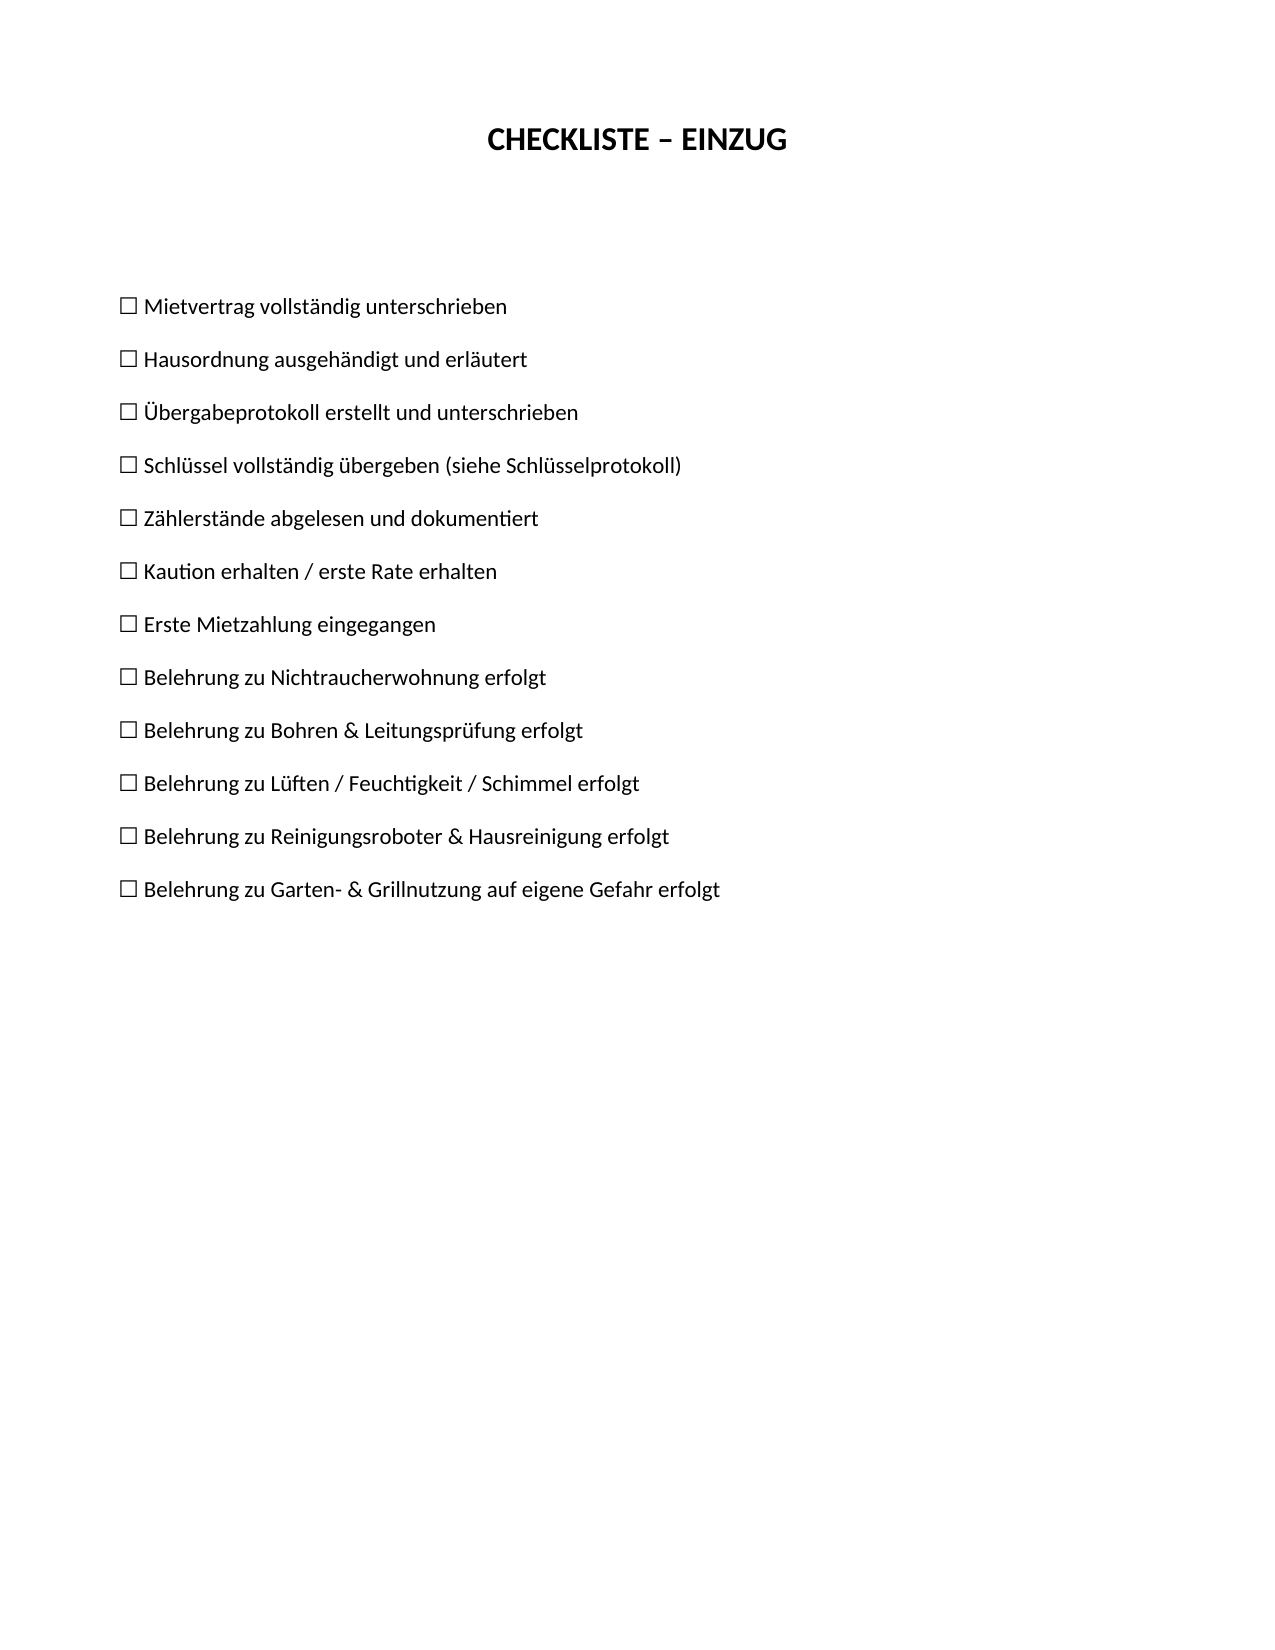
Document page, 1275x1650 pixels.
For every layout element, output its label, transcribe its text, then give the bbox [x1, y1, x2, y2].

text ☐ Belehrung zu Nichtraucherwohnung erfolgt [118, 663, 1157, 691]
text ☐ Belehrung zu Reinigungsroboter & Hausreinigung erfolgt [118, 822, 1157, 850]
text ☐ Belehrung zu Lüften / Feuchtigkeit / Schimmel erfolgt [118, 769, 1157, 797]
text ☐ Zählerstände abgelesen und dokumentiert [118, 504, 1157, 532]
text ☐ Erste Mietzahlung eingegangen [118, 610, 1157, 638]
text ☐ Hausordnung ausgehändigt und erläutert [118, 345, 1157, 373]
text ☐ Belehrung zu Garten- & Grillnutzung auf eigene Gefahr erfolgt [118, 875, 1157, 903]
text ☐ Mietvertrag vollständig unterschrieben [118, 292, 1157, 320]
text CHECKLISTE – EINZUG [118, 118, 1157, 159]
text ☐ Schlüssel vollständig übergeben (siehe Schlüsselprotokoll) [118, 451, 1157, 479]
text ☐ Übergabeprotokoll erstellt und unterschrieben [118, 398, 1157, 426]
text ☐ Kaution erhalten / erste Rate erhalten [118, 557, 1157, 585]
text ☐ Belehrung zu Bohren & Leitungsprüfung erfolgt [118, 716, 1157, 744]
